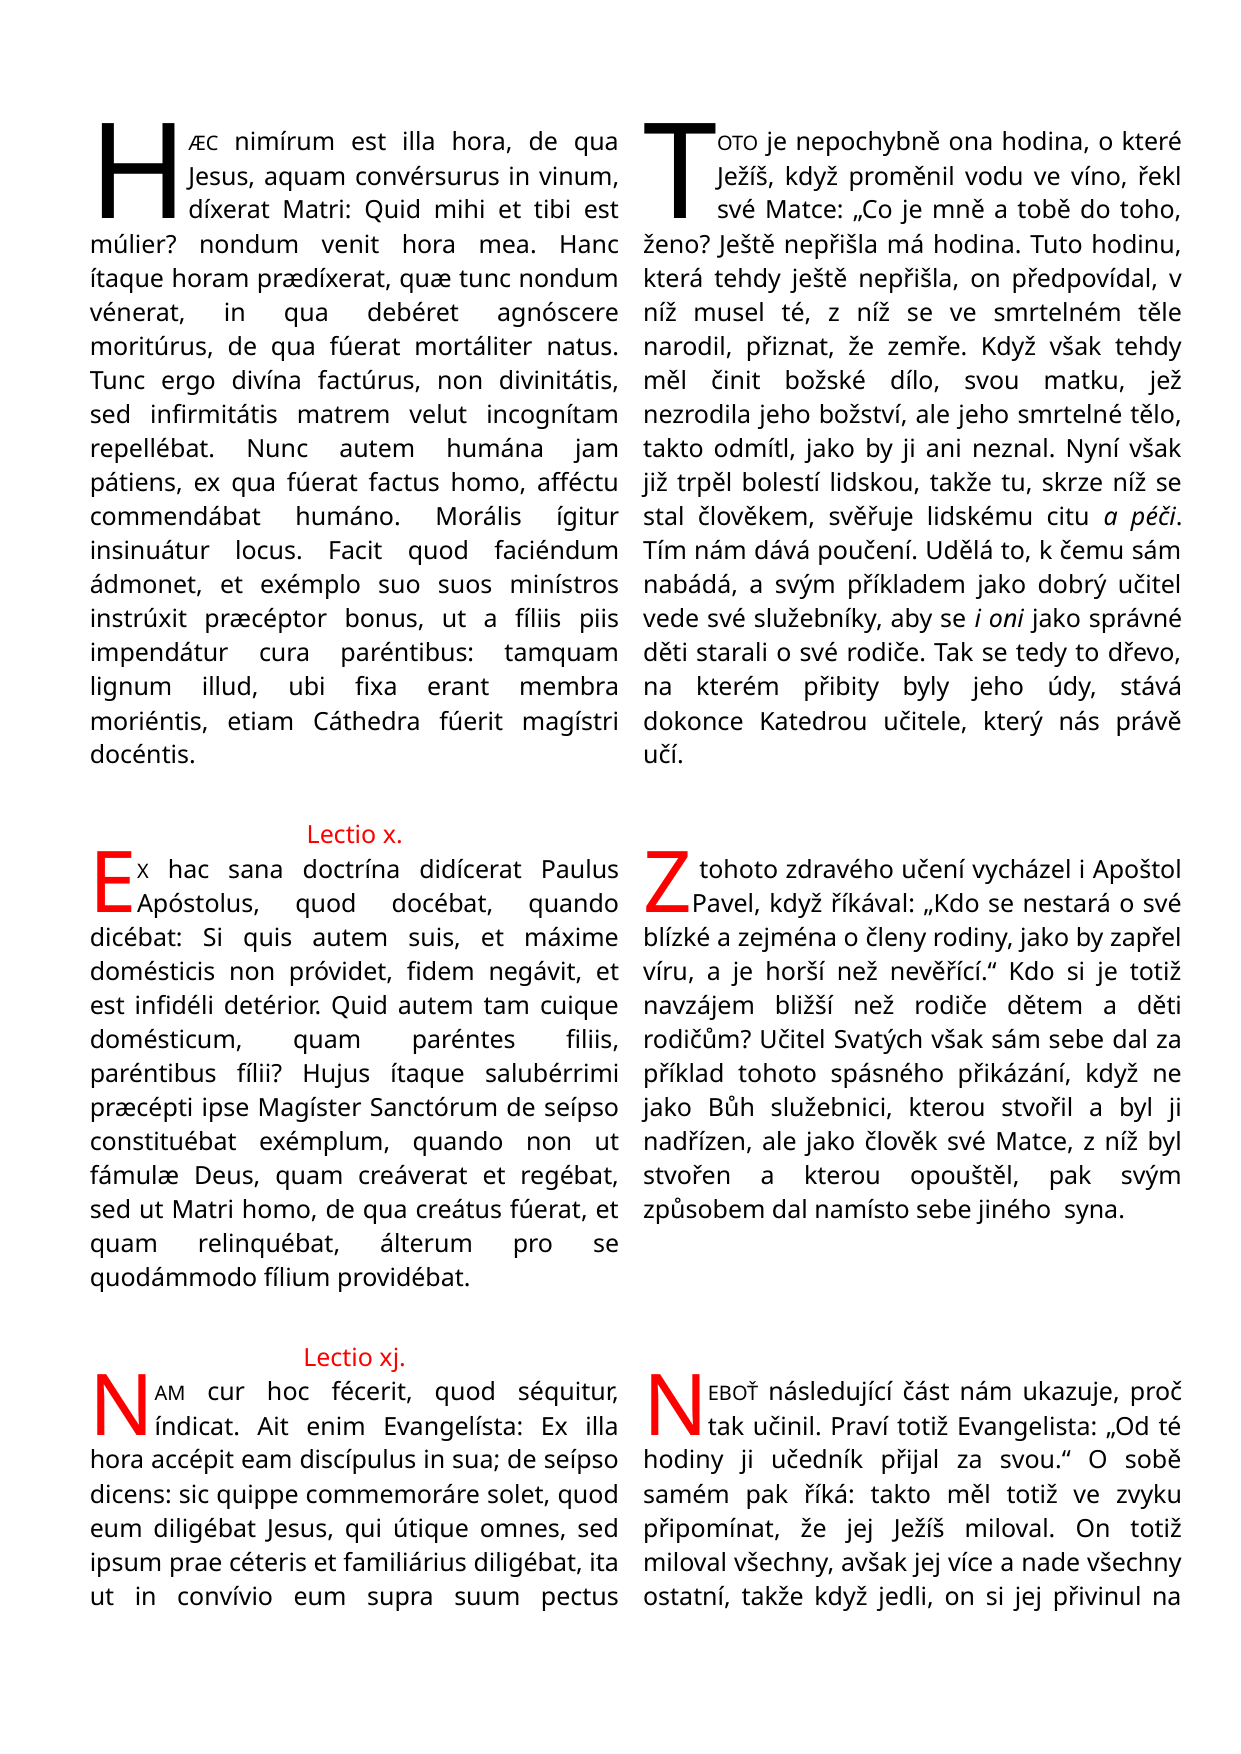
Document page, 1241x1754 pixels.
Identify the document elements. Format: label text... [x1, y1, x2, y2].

table_cell Neboť následující část nám ukazuje, proč tak učinil. Praví totiž Evangelista: „Od té hodiny ji učedník přijal za svou.“ O sobě samém pak říká: takto měl totiž ve zvyku připomínat, že jej Ježíš miloval. On totiž miloval všechny, avšak jej více a nade všechny ostatní, takže když jedli, on si jej přivinul na [631, 1334, 1194, 1618]
table_cell Lectio x. Ex hac sana doctrína didícerat Paulus Apóstolus, quod docébat, quando dicébat: Si quis autem suis, et máxime domésticis non próvidet, fidem negávit, et est infidéli detérior. Quid autem tam cuique domésticum, quam paréntes filiis, paréntibus fílii? Hujus ítaque salubérrimi præcépti ipse Magíster Sanctórum de seípso constituébat exémplum, quando non ut fámulæ Deus, quam creáverat et regébat, sed ut Matri homo, de qua creátus fúerat, et quam relinquébat, álterum pro se quodámmodo fílium providébat. [78, 811, 631, 1334]
table_cell Z tohoto zdravého učení vycházel i Apoštol Pavel, když říkával: „Kdo se nestará o své blízké a zejména o členy rodiny, jako by zapřel víru, a je horší než nevěřící.“ Kdo si je totiž navzájem bližší než rodiče dětem a děti rodičům? Učitel Svatých však sám sebe dal za příklad tohoto spásného přikázání, když ne jako Bůh služebnici, kterou stvořil a byl ji nadřízen, ale jako člověk své Matce, z níž byl stvořen a kterou opouštěl, pak svým způsobem dal namísto sebe jiného syna. [631, 811, 1194, 1334]
table_cell Lectio xj. Nam cur hoc fécerit, quod séquitur, índicat. Ait enim Evangelísta: Ex illa hora accépit eam discípulus in sua; de seípso dicens: sic quippe commemoráre solet, quod eum diligébat Jesus, qui útique omnes, sed ipsum prae céteris et familiárius diligébat, ita ut in convívio eum supra suum pectus [78, 1334, 631, 1618]
table_cell In III. Nocturno Léctio sancti Evangélii secúndum Joánnem. Lectio ix. Cap. 19. In illo témpore: Stabant juxta crucem Jesu Mater ejus, et soror Matris ejus Maria Cleophæ, et Maria Magdaléne. Et réliqua. Homilía sancti Augustíni Epíscopi. Tract. 119. in Joann. Hæc nimírum est illa hora, de qua Jesus, aquam convérsurus in vinum, díxerat Matri: Quid mihi et tibi est múlier? nondum venit hora mea. Hanc ítaque horam prædíxerat, quæ tunc nondum vénerat, in qua debéret agnóscere moritúrus, de qua fúerat mortáliter natus. Tunc ergo divína factúrus, non divinitátis, sed infirmitátis matrem velut incognítam repellébat. Nunc autem humána jam pátiens, ex qua fúerat factus homo, afféctu commendábat humáno. Morális ígitur insinuátur locus. Facit quod faciéndum ádmonet, et exémplo suo suos minístros instrúxit præcéptor bonus, ut a fíliis piis impendátur cura paréntibus: tamquam lignum illud, ubi fixa erant membra moriéntis, etiam Cáthedra fúerit magístri docéntis. [78, 118, 631, 811]
table_cell Za onoho času stály podle kříže Ježíšova Matka jeho, a sestra Matky jeho Maria Kleofášova, a Maria Magdaléna. A ostatní. Toto je nepochybně ona hodina, o které Ježíš, když proměnil vodu ve víno, řekl své Matce: „Co je mně a tobě do toho, ženo? Ještě nepřišla má hodina. Tuto hodinu, která tehdy ještě nepřišla, on předpovídal, v níž musel té, z níž se ve smrtelném těle narodil, přiznat, že zemře. Když však tehdy měl činit božské dílo, svou matku, jež nezrodila jeho božství, ale jeho smrtelné tělo, takto odmítl, jako by ji ani neznal. Nyní však již trpěl bolestí lidskou, takže tu, skrze níž se stal člověkem, svěřuje lidskému citu a péči. Tím nám dává poučení. Udělá to, k čemu sám nabádá, a svým příkladem jako dobrý učitel vede své služebníky, aby se i oni jako správné děti starali o své rodiče. Tak se tedy to dřevo, na kterém přibity byly jeho údy, stává dokonce Katedrou učitele, který nás právě učí. [631, 118, 1194, 811]
